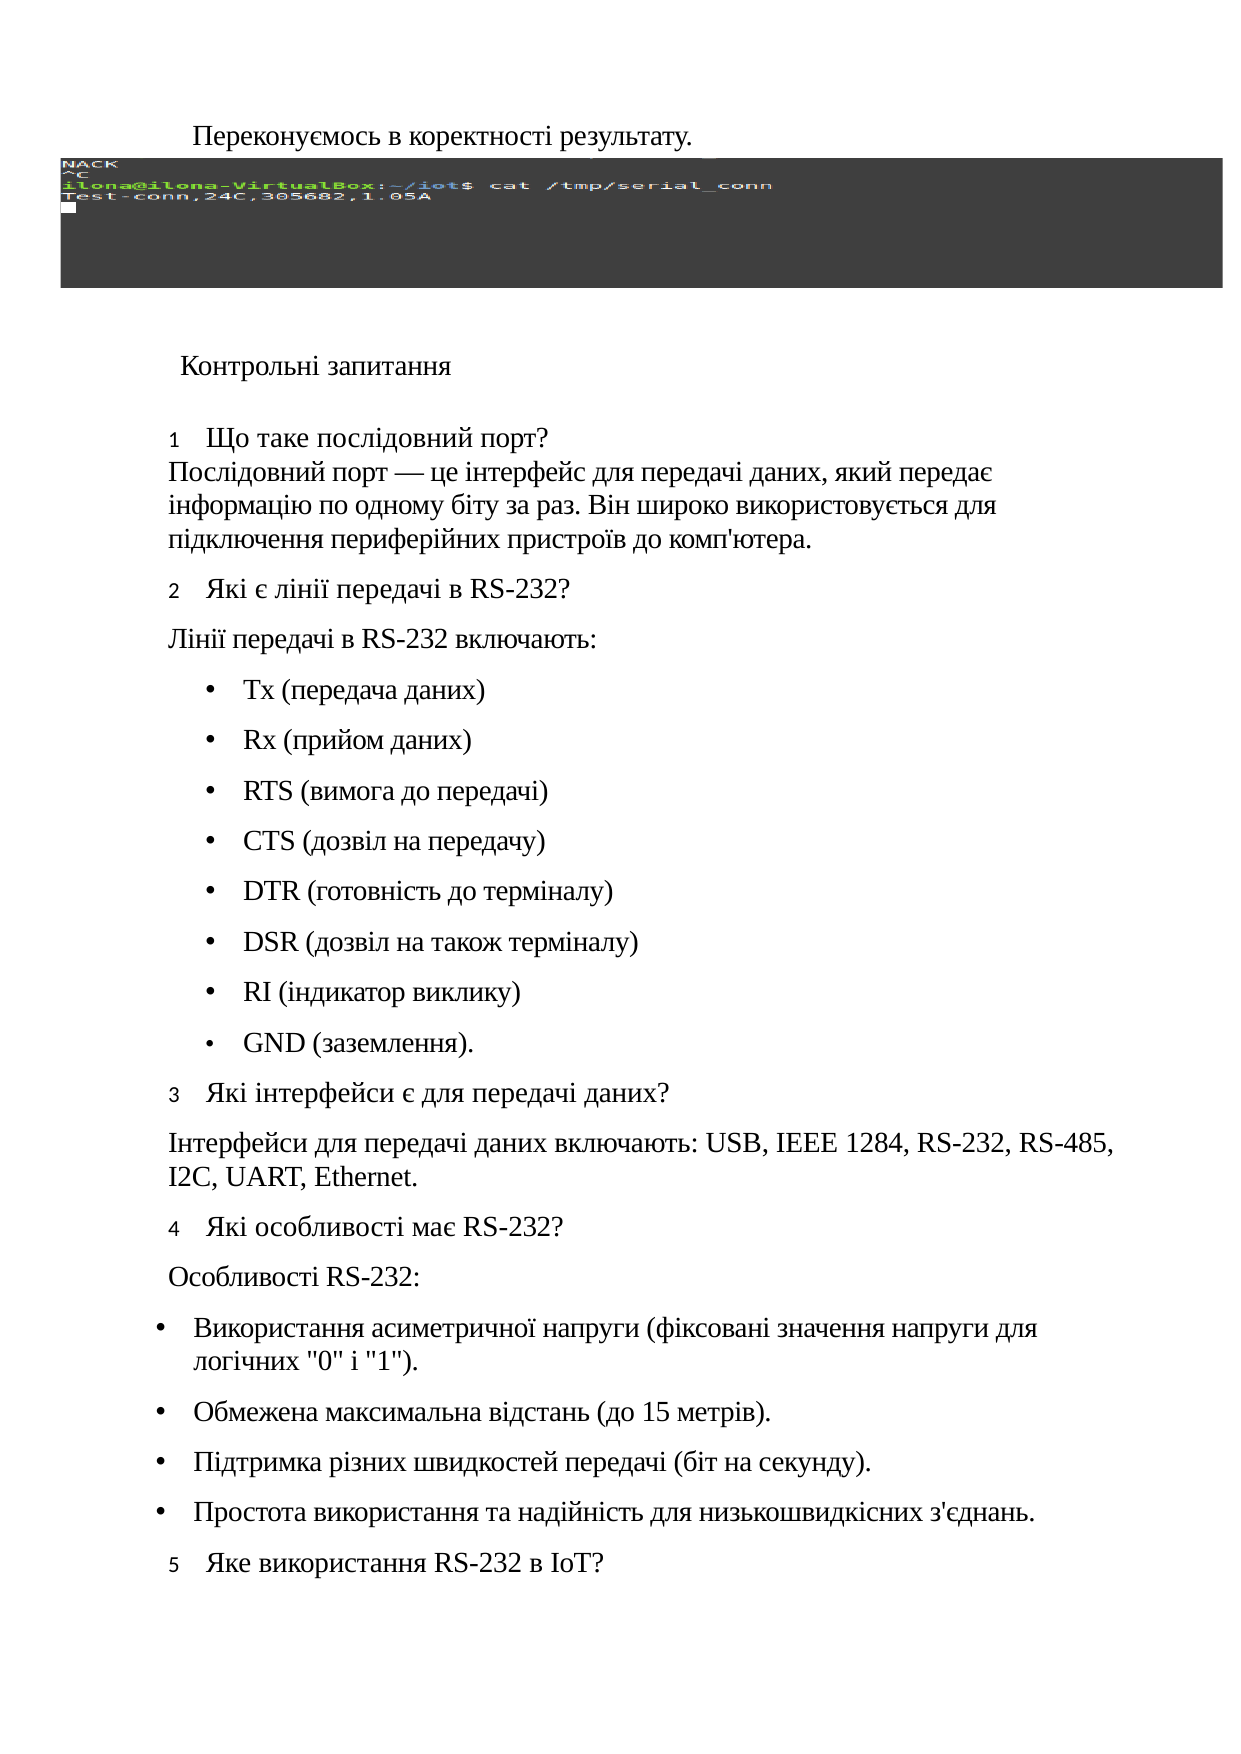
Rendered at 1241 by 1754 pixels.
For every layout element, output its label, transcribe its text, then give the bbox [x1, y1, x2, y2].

list RI (індикатор виклику) [205, 974, 1122, 1008]
list Інтерфейси для передачі даних включають: USB, IEEE 1284, RS-232, RS-485, I2C, UART, Ethernet. [168, 1125, 1122, 1192]
text Контрольні запитання [130, 348, 1122, 382]
list Простота використання та надійність для низькошвидкісних з'єднань. [156, 1494, 1122, 1528]
list Що таке послідовний порт? [168, 420, 1122, 454]
list Особливості RS-232: [168, 1259, 1122, 1293]
list Лінії передачі в RS-232 включають: [168, 621, 1122, 655]
list Які особливості має RS-232? [168, 1209, 1122, 1243]
list Tx (передача даних) [205, 672, 1122, 705]
list CTS (дозвіл на передачу) [205, 823, 1122, 857]
list Rx (прийом даних) [205, 722, 1122, 756]
list DSR (дозвіл на також терміналу) [205, 924, 1122, 957]
list Підтримка різних швидкостей передачі (біт на секунду). [156, 1444, 1122, 1478]
list RTS (вимога до передачі) [205, 773, 1122, 806]
list Використання асиметричної напруги (фіксовані значення напруги для логічних "0" і "1"). [156, 1310, 1122, 1377]
list Обмежена максимальна відстань (до 15 метрів). [156, 1394, 1122, 1427]
list GND (заземлення). [205, 1025, 1122, 1058]
list Яке використання RS-232 в IoT? [168, 1545, 1122, 1578]
text Переконуємось в коректності результату. [118, 118, 1122, 152]
list DTR (готовність до терміналу) [205, 873, 1122, 907]
list Які є лінії передачі в RS-232? [168, 571, 1122, 605]
list Послідовний порт — це інтерфейс для передачі даних, який передає інформацію по одному біту за раз. Він широко використовується для підключення периферійних пристроїв до комп'ютера. [168, 454, 1122, 554]
list Які інтерфейси є для передачі даних? [168, 1075, 1122, 1108]
